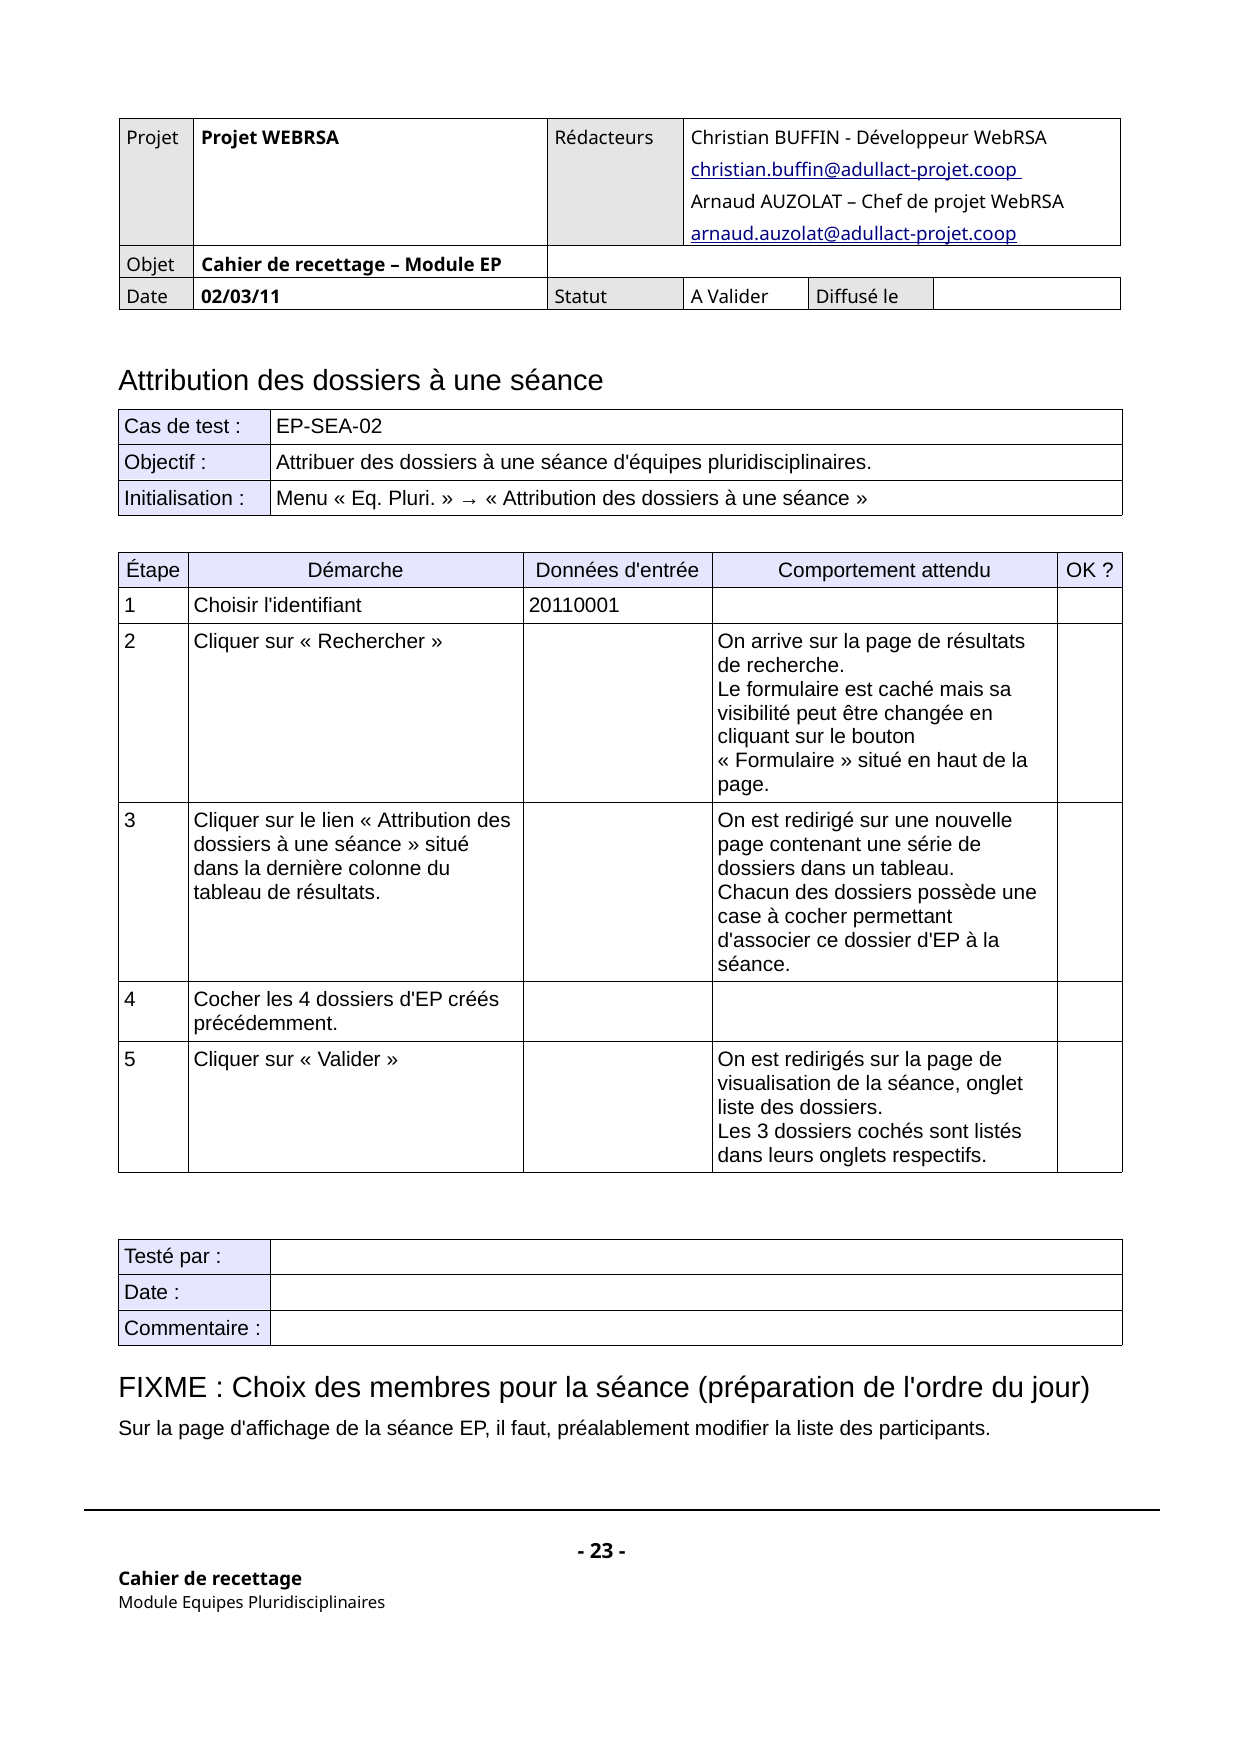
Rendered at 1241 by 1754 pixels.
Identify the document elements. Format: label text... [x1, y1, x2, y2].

table_cell 1 [119, 588, 188, 623]
table_cell Choisir l'identifiant [189, 588, 523, 623]
table_cell Cliquer sur « Rechercher » [189, 624, 523, 802]
table_cell Cocher les 4 dossiers d'EP créés précédemment. [189, 982, 523, 1041]
table_cell 3 [119, 803, 188, 981]
table_header EP-SEA-02 [271, 410, 1122, 444]
table_cell Cliquer sur le lien « Attribution des dossiers à une séance » situé dans la dernière colonne du tableau de résultats. [189, 803, 523, 981]
table_cell Attribuer des dossiers à une séance d'équipes pluridisciplinaires. [271, 445, 1122, 479]
table_cell [524, 624, 712, 802]
table_cell [271, 1311, 1122, 1345]
table_cell Objectif : [119, 445, 270, 479]
table_header [271, 1240, 1122, 1274]
text Sur la page d'affichage de la séance EP, il faut, préalablement modifier la liste des participants. [118, 1416, 1122, 1440]
subtitle Attribution des dossiers à une séance [118, 362, 1122, 396]
table_header Démarche [189, 553, 523, 587]
table_cell [271, 1275, 1122, 1309]
table_cell On est redirigés sur la page de visualisation de la séance, onglet liste des dossiers. Les 3 dossiers cochés sont listés dans leurs onglets respectifs. [713, 1042, 1057, 1172]
table_cell Menu « Eq. Pluri. » → « Attribution des dossiers à une séance » [271, 481, 1122, 515]
subtitle FIXME : Choix des membres pour la séance (préparation de l'ordre du jour) [118, 1370, 1122, 1404]
table_cell [524, 803, 712, 981]
table_header Cas de test : [119, 410, 270, 444]
table_cell 2 [119, 624, 188, 802]
table_cell [524, 982, 712, 1041]
table_cell 20110001 [524, 588, 712, 623]
table_cell Date : [119, 1275, 270, 1309]
table_header Étape [119, 553, 188, 587]
table_header Comportement attendu [713, 553, 1057, 587]
table_cell [1058, 803, 1122, 981]
table_cell 5 [119, 1042, 188, 1172]
table_cell [1058, 1042, 1122, 1172]
table_cell 4 [119, 982, 188, 1041]
table_cell [524, 1042, 712, 1172]
table_cell On arrive sur la page de résultats de recherche. Le formulaire est caché mais sa visibilité peut être changée en cliquant sur le bouton « Formulaire » situé en haut de la page. [713, 624, 1057, 802]
table_cell [713, 982, 1057, 1041]
table_cell [1058, 588, 1122, 623]
table_cell [713, 588, 1057, 623]
table_cell Commentaire : [119, 1311, 270, 1345]
table_header Testé par : [119, 1240, 270, 1274]
table_header Données d'entrée [524, 553, 712, 587]
table_cell [1058, 624, 1122, 802]
table_header OK ? [1058, 553, 1122, 587]
table_cell [1058, 982, 1122, 1041]
table_cell On est redirigé sur une nouvelle page contenant une série de dossiers dans un tableau. Chacun des dossiers possède une case à cocher permettant d'associer ce dossier d'EP à la séance. [713, 803, 1057, 981]
table_cell Initialisation : [119, 481, 270, 515]
table_cell Cliquer sur « Valider » [189, 1042, 523, 1172]
